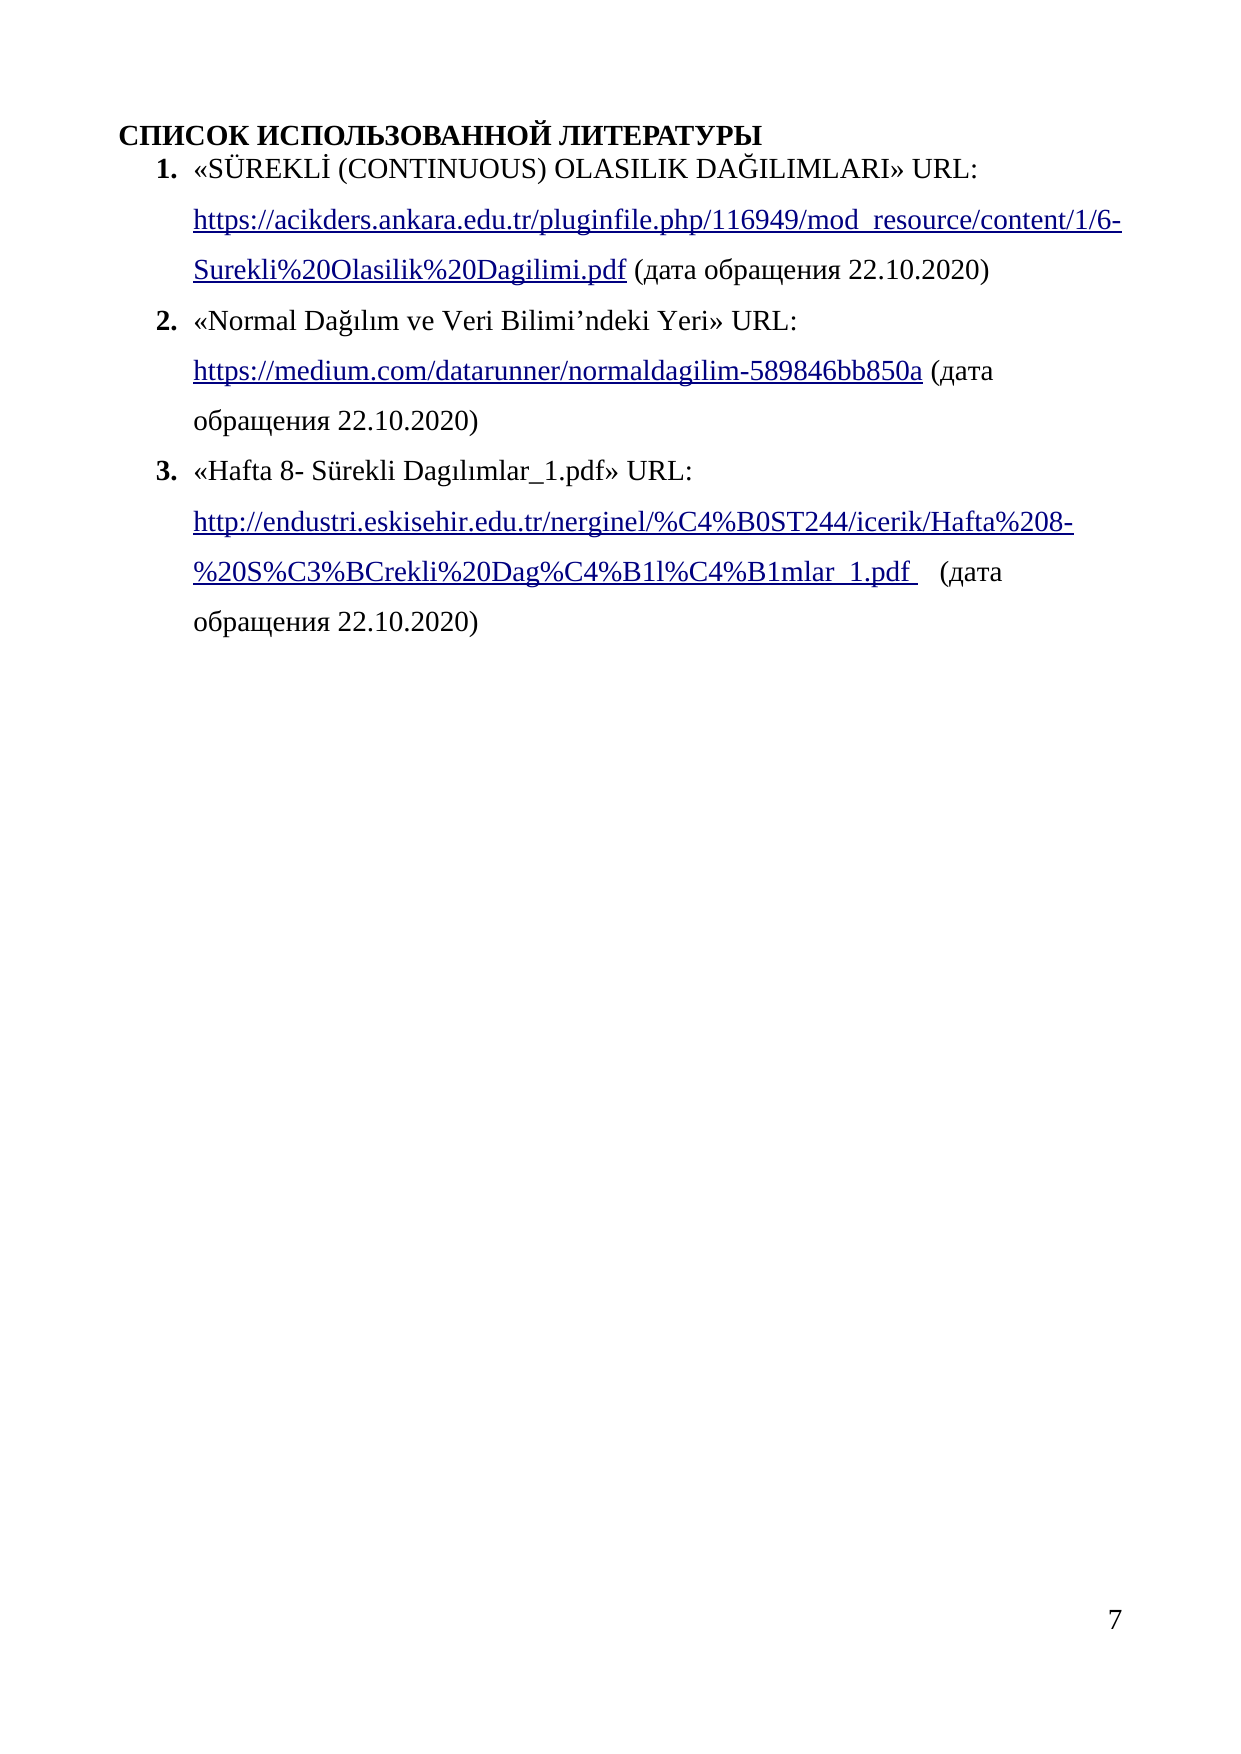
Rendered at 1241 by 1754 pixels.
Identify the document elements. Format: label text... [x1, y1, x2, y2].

list «Hafta 8- Sürekli Dagılımlar_1.pdf» URL: http://endustri.eskisehir.edu.tr/nerginel/%C4%B0ST244/icerik/Hafta%208-%20S%C3%BCrekli%20Dag%C4%B1l%C4%B1mlar_1.pdf (дата обращения 22.10.2020) [156, 453, 1122, 638]
list «SÜREKLİ (CONTINUOUS) OLASILIK DAĞILIMLARI» URL: https://acikders.ankara.edu.tr/pluginfile.php/116949/mod_resource/content/1/6-Surekli%20Olasilik%20Dagilimi.pdf (дата обращения 22.10.2020) [156, 152, 1122, 286]
subtitle СПИСОК ИСПОЛЬЗОВАННОЙ ЛИТЕРАТУРЫ [118, 118, 1122, 152]
list «Normal Dağılım ve Veri Bilimi’ndeki Yeri» URL: https://medium.com/datarunner/normaldagilim-589846bb850a (дата обращения 22.10.2020) [156, 303, 1122, 437]
